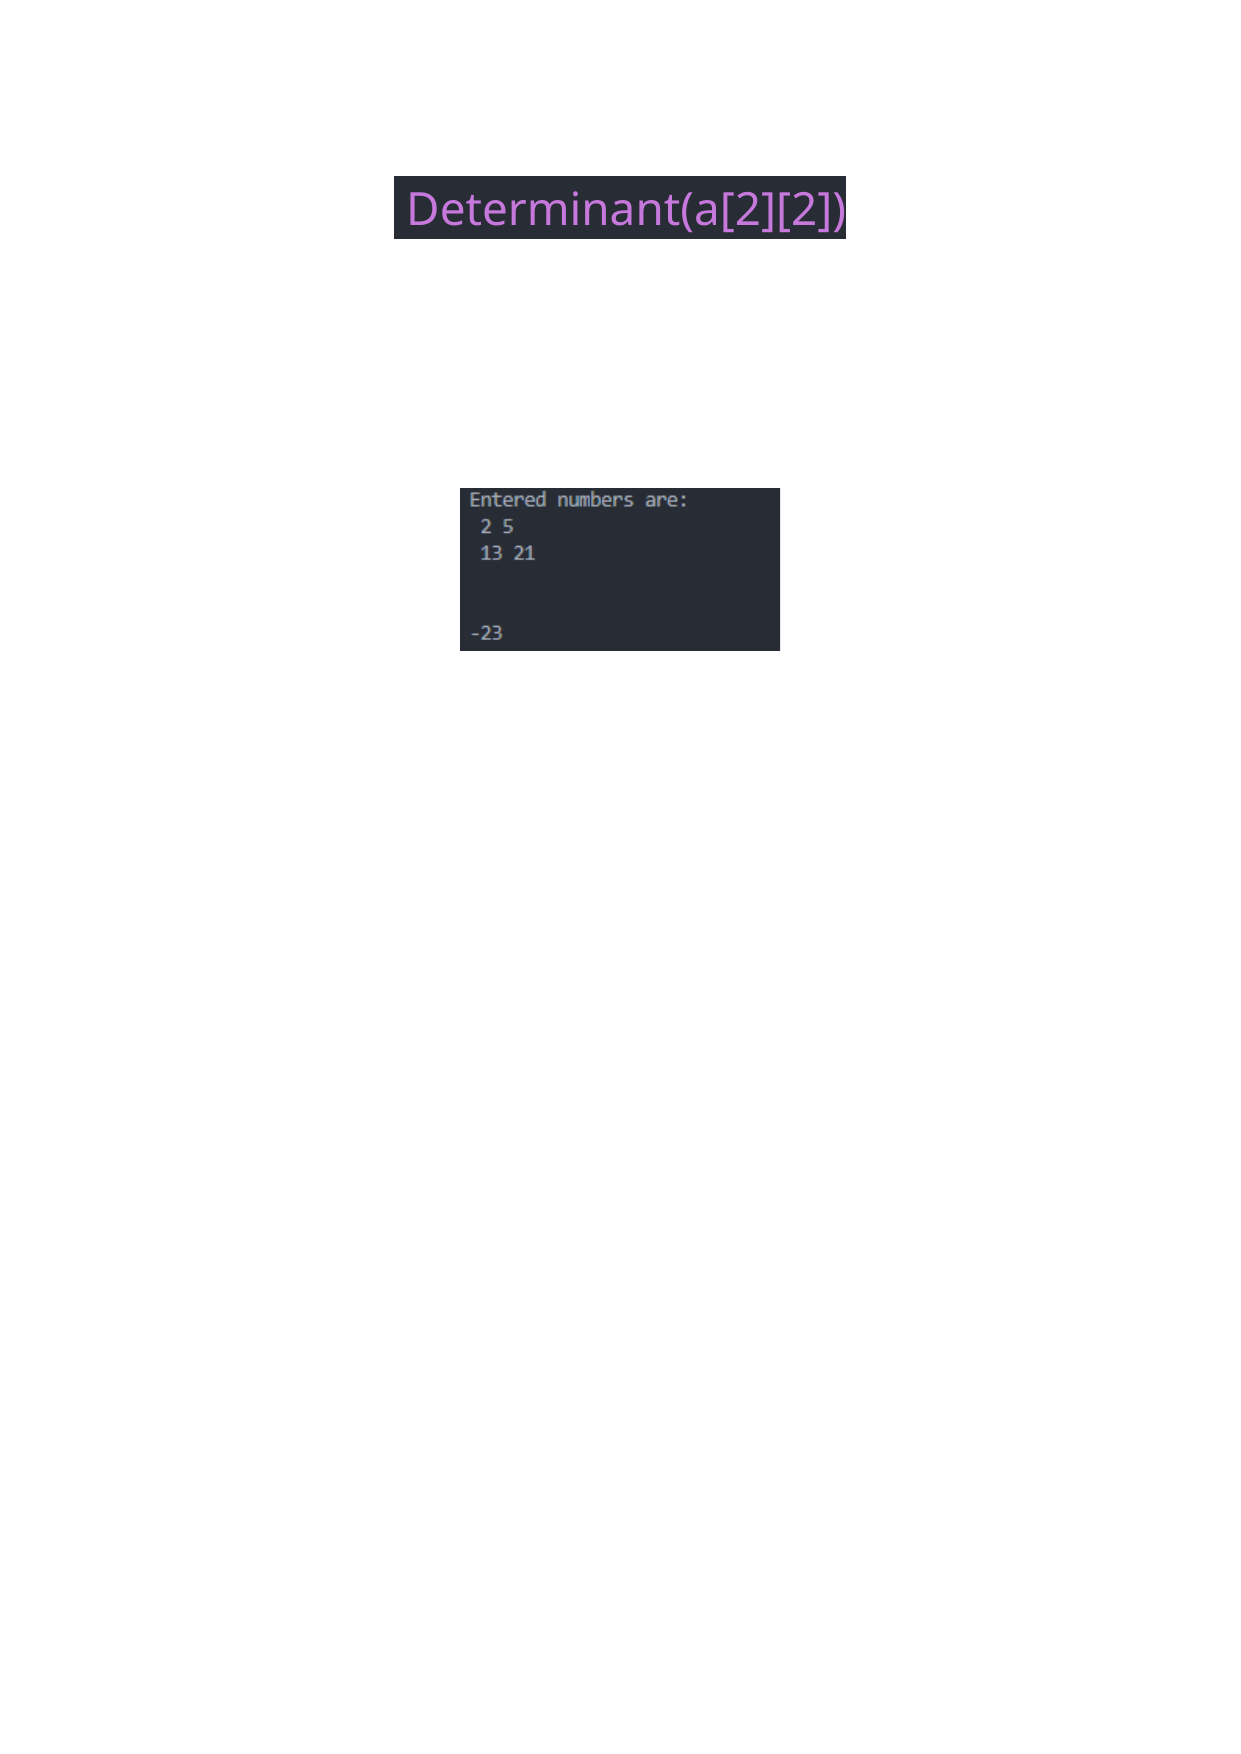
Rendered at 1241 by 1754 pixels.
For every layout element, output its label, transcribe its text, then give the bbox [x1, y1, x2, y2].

text Determinant(a[2][2]) [118, 176, 1122, 239]
picture [460, 488, 781, 651]
